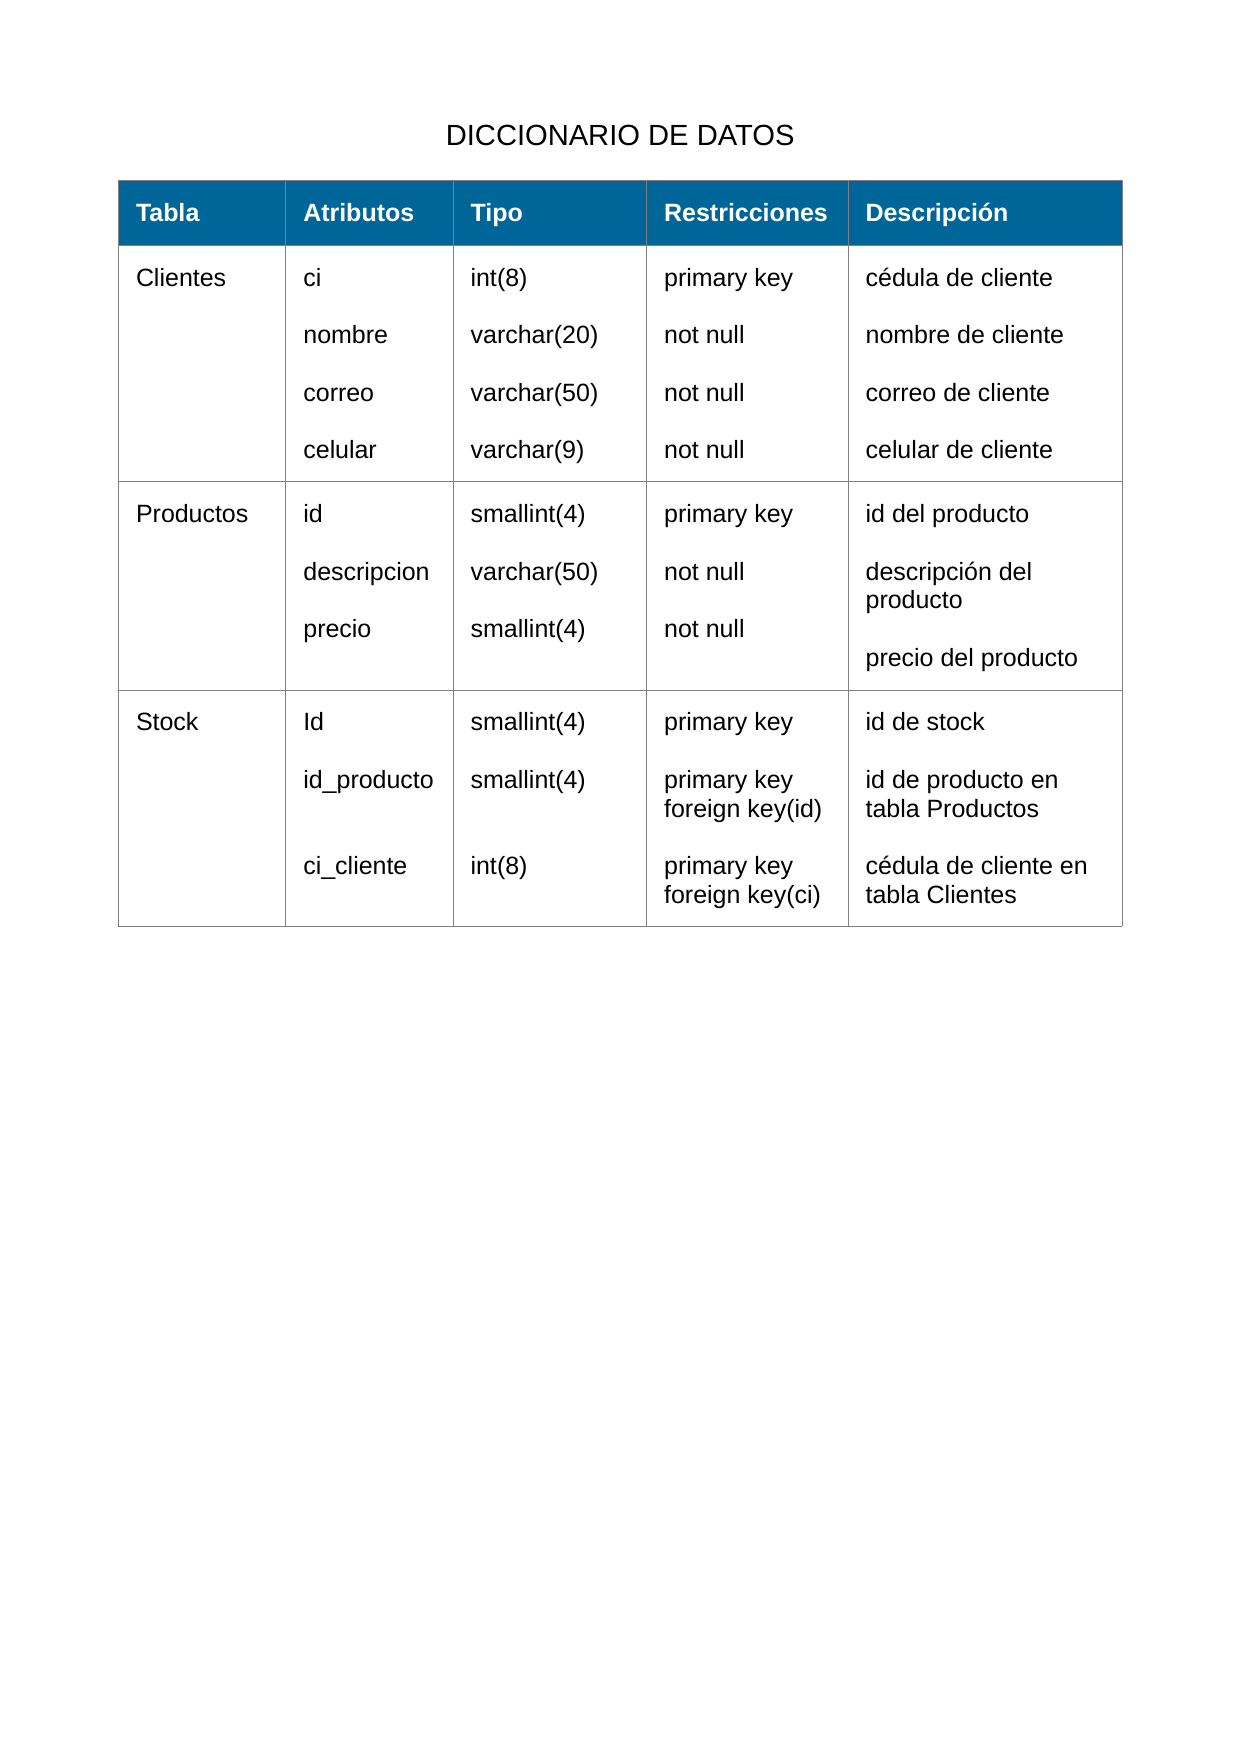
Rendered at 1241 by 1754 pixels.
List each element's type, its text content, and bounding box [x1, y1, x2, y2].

table_header Restricciones [647, 181, 848, 245]
table_cell smallint(4) smallint(4) int(8) [454, 691, 646, 926]
table_cell id descripcion precio [286, 482, 453, 689]
table_cell Productos [119, 482, 285, 689]
table_cell int(8) varchar(20) varchar(50) varchar(9) [454, 246, 646, 481]
table_cell Id id_producto ci_cliente [286, 691, 453, 926]
table_cell cédula de cliente nombre de cliente correo de cliente celular de cliente [849, 246, 1122, 481]
table_header Tipo [454, 181, 646, 245]
table_header Atributos [286, 181, 453, 245]
table_cell id del producto descripción del producto precio del producto [849, 482, 1122, 689]
table_cell primary key not null not null not null [647, 246, 848, 481]
table_cell Stock [119, 691, 285, 926]
text DICCIONARIO DE DATOS [118, 118, 1122, 152]
table_header Tabla [119, 181, 285, 245]
table_cell primary key primary key foreign key(id) primary key foreign key(ci) [647, 691, 848, 926]
table_cell Clientes [119, 246, 285, 481]
table_cell id de stock id de producto en tabla Productos cédula de cliente en tabla Clientes [849, 691, 1122, 926]
table_cell ci nombre correo celular [286, 246, 453, 481]
table_cell smallint(4) varchar(50) smallint(4) [454, 482, 646, 689]
table_header Descripción [849, 181, 1122, 245]
table_cell primary key not null not null [647, 482, 848, 689]
